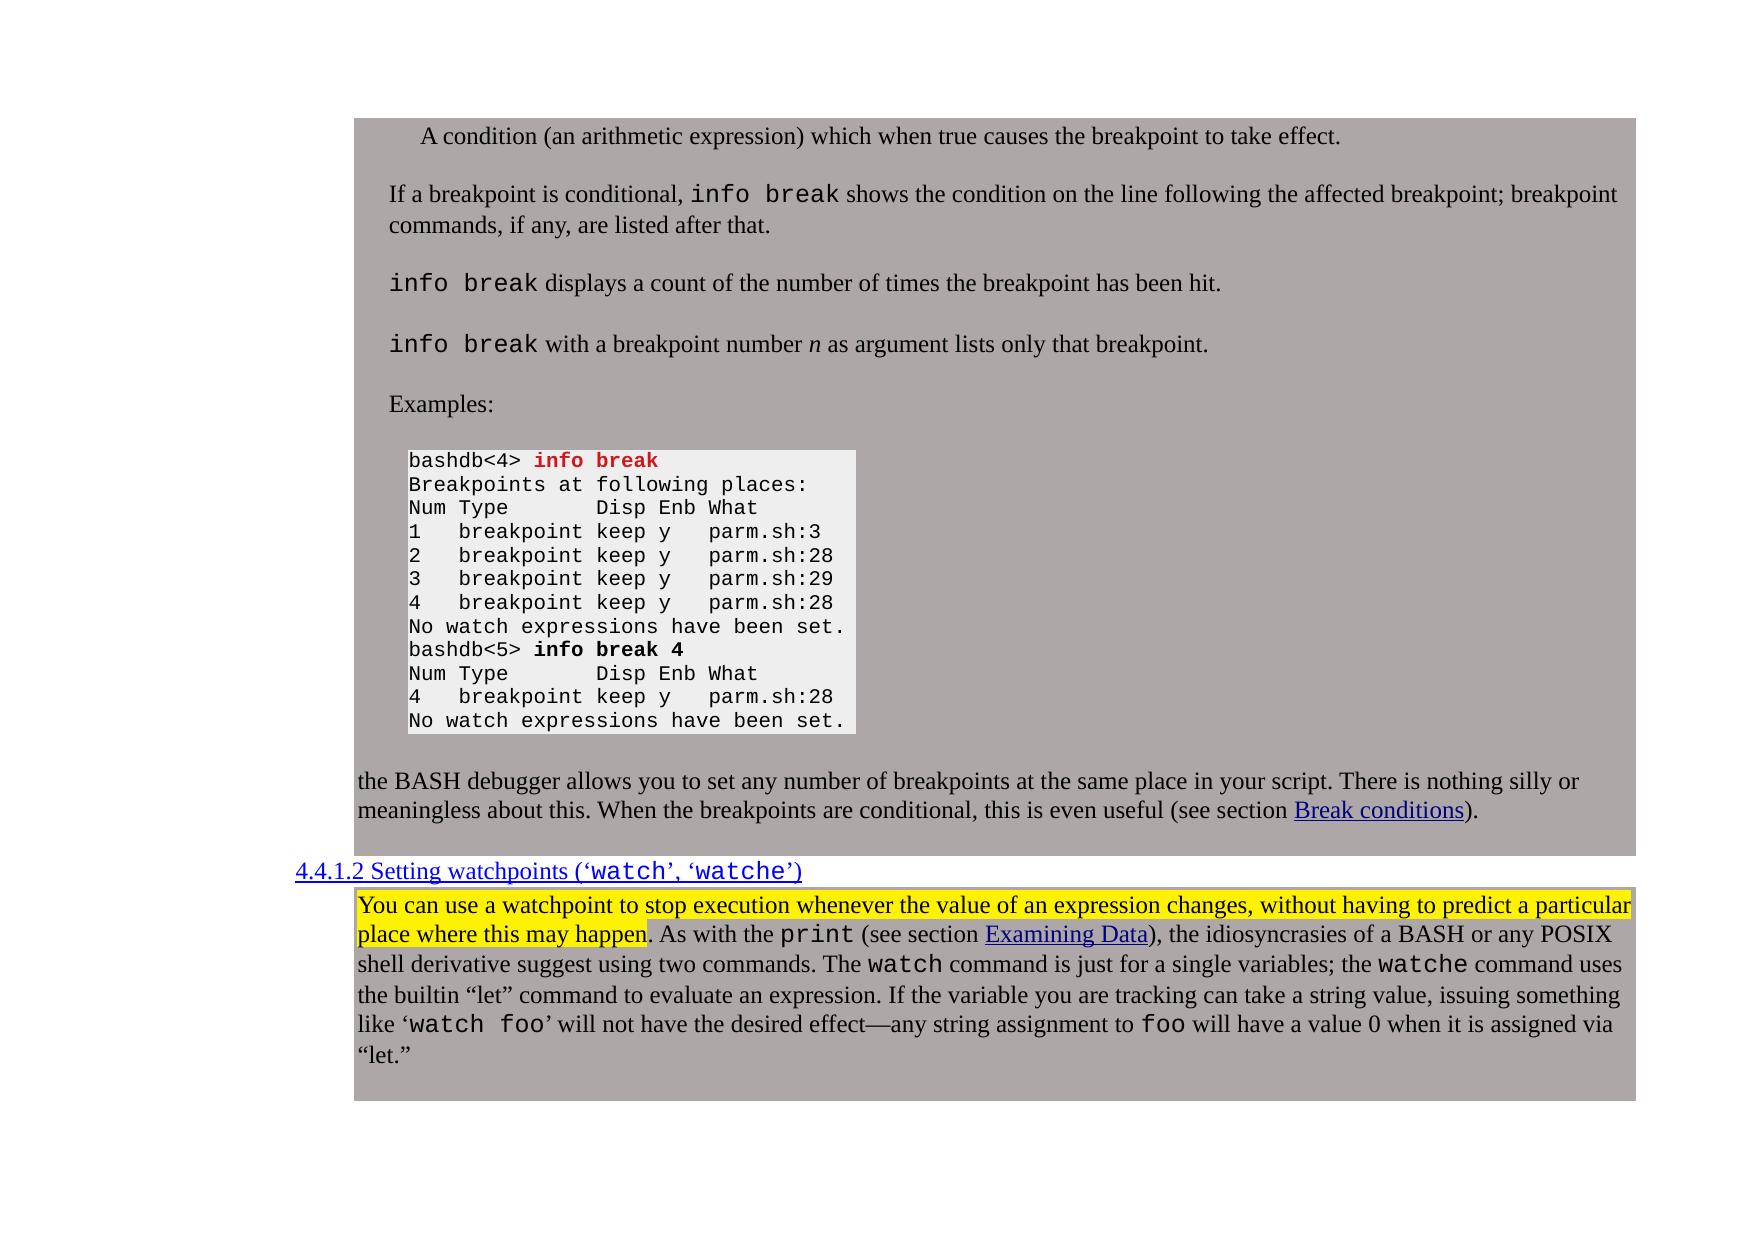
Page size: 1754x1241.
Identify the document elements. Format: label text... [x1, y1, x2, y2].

table_header bashdb<4> info break Breakpoints at following places: Num Type Disp Enb What 1 breakpoint keep y parm.sh:3 2 breakpoint keep y parm.sh:28 3 breakpoint keep y parm.sh:29 4 breakpoint keep y parm.sh:28 No watch expressions have been set. bashdb<5> info break 4 Num Type Disp Enb What 4 breakpoint keep y parm.sh:28 No watch expressions have been set. [405, 447, 858, 766]
subtitle 4.4.1.2 Setting watchpoints (‘watch’, ‘watche’) [295, 856, 1636, 887]
table_header [389, 447, 405, 766]
table_header You can use a watchpoint to stop execution whenever the value of an expression changes, without having to predict a particular place where this may happen. As with the print (see section Examining Data), the idiosyncrasies of a BASH or any POSIX shell derivative suggest using two commands. The watch command is just for a single variables; the watche command uses the builtin “let” command to evaluate an expression. If the variable you are tracking can take a string value, issuing something like ‘watch foo’ will not have the desired effect—any string assignment to foo will have a value 0 when it is assigned via “let.” [354, 887, 1636, 1101]
table_header A condition (an arithmetic expression) which when true causes the breakpoint to take effect. If a breakpoint is conditional, info break shows the condition on the line following the affected breakpoint; breakpoint commands, if any, are listed after that. info break displays a count of the number of times the breakpoint has been hit. info break with a breakpoint number n as argument lists only that breakpoint. Examples: the BASH debugger allows you to set any number of breakpoints at the same place in your script. There is nothing silly or meaningless about this. When the breakpoints are conditional, this is even useful (see section Break conditions). [354, 118, 1636, 856]
